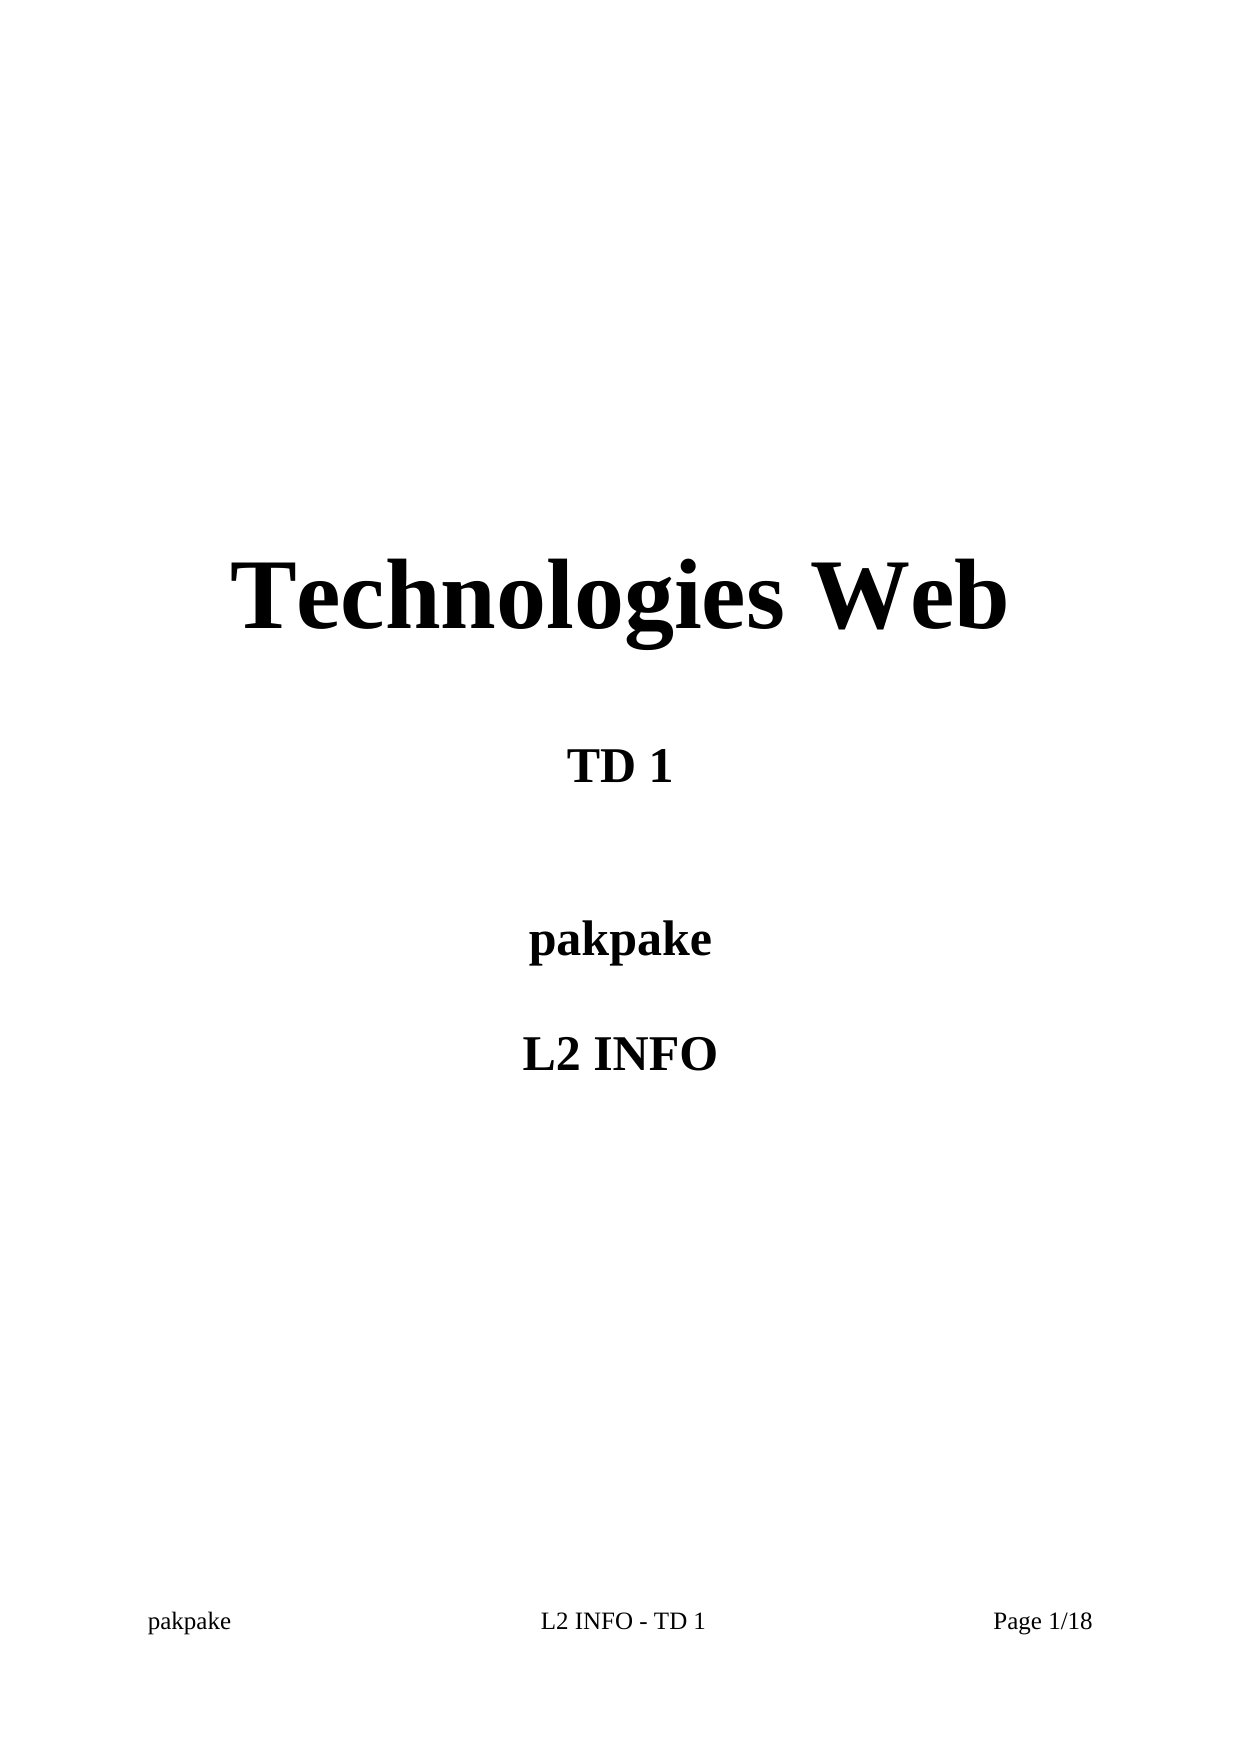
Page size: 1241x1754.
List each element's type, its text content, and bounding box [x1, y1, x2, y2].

text L2 INFO [148, 1024, 1093, 1081]
text Technologies Web [148, 535, 1093, 650]
text TD 1 [148, 736, 1093, 794]
text pakpake [148, 909, 1093, 966]
